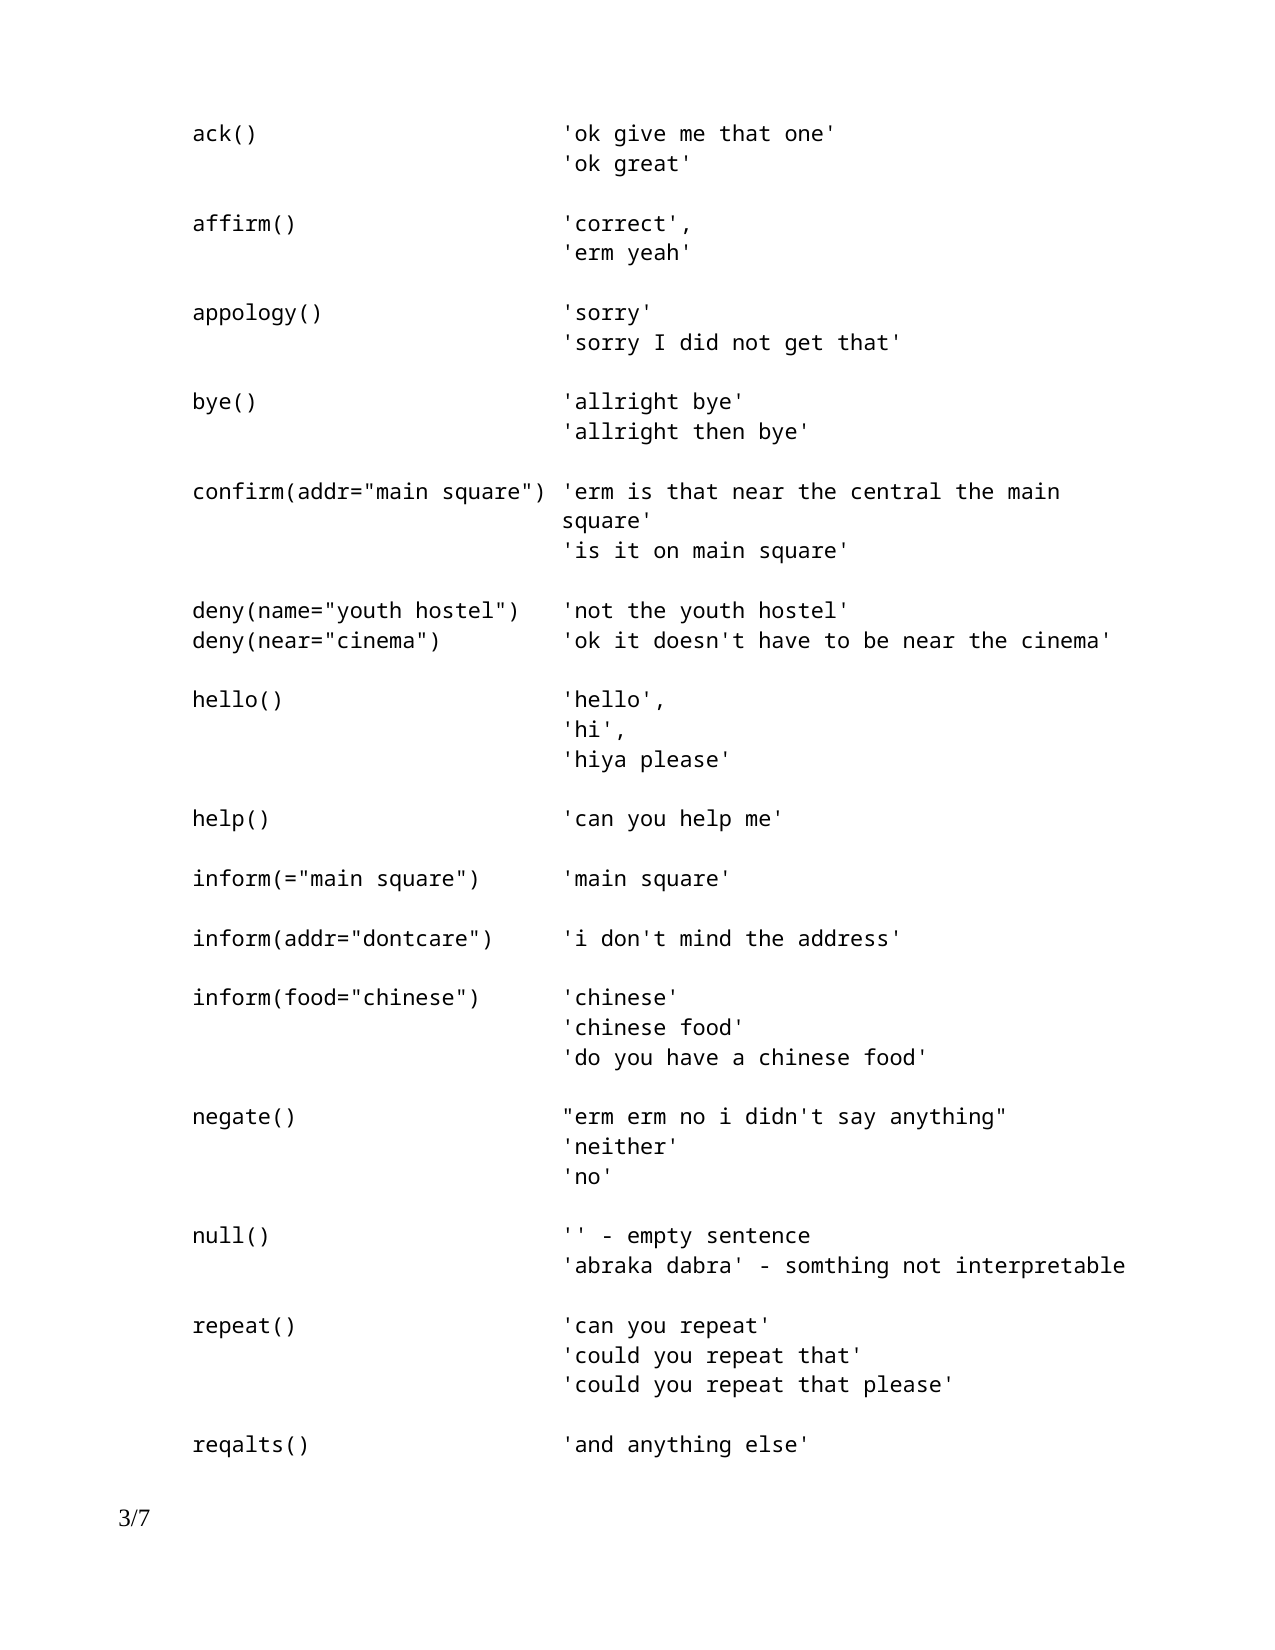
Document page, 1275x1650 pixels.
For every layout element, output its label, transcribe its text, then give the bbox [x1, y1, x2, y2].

text 'could you repeat that please' [192, 1369, 1157, 1399]
text 'sorry I did not get that' [192, 327, 1157, 356]
text 'no' [192, 1161, 1157, 1191]
text 'hiya please' [192, 744, 1157, 773]
text reqalts() 'and anything else' [192, 1429, 1157, 1459]
text confirm(addr="main square") 'erm is that near the central the main square' [192, 476, 1157, 535]
text 'chinese food' [192, 1012, 1157, 1042]
text 'allright then bye' [192, 416, 1157, 446]
text repeat() 'can you repeat' [192, 1310, 1157, 1339]
text 'ok great' [192, 148, 1157, 178]
text inform(="main square") 'main square' [192, 863, 1157, 893]
text affirm() 'correct', [192, 207, 1157, 237]
text 'is it on main square' [192, 535, 1157, 565]
text appology() 'sorry' [192, 297, 1157, 327]
text hello() 'hello', [192, 684, 1157, 714]
text inform(addr="dontcare") 'i don't mind the address' [192, 922, 1157, 952]
text 'could you repeat that' [192, 1339, 1157, 1369]
text negate() "erm erm no i didn't say anything" [192, 1101, 1157, 1131]
text deny(near="cinema") 'ok it doesn't have to be near the cinema' [192, 624, 1157, 654]
text 'erm yeah' [192, 237, 1157, 267]
text deny(name="youth hostel") 'not the youth hostel' [192, 595, 1157, 624]
text bye() 'allright bye' [192, 386, 1157, 416]
text ack() 'ok give me that one' [192, 118, 1157, 148]
text inform(food="chinese") 'chinese' [192, 982, 1157, 1012]
text null() '' - empty sentence [192, 1220, 1157, 1250]
text 'abraka dabra' - somthing not interpretable [192, 1250, 1157, 1280]
text help() 'can you help me' [192, 803, 1157, 833]
text 'neither' [192, 1131, 1157, 1161]
text 'do you have a chinese food' [192, 1042, 1157, 1071]
text 'hi', [192, 714, 1157, 744]
